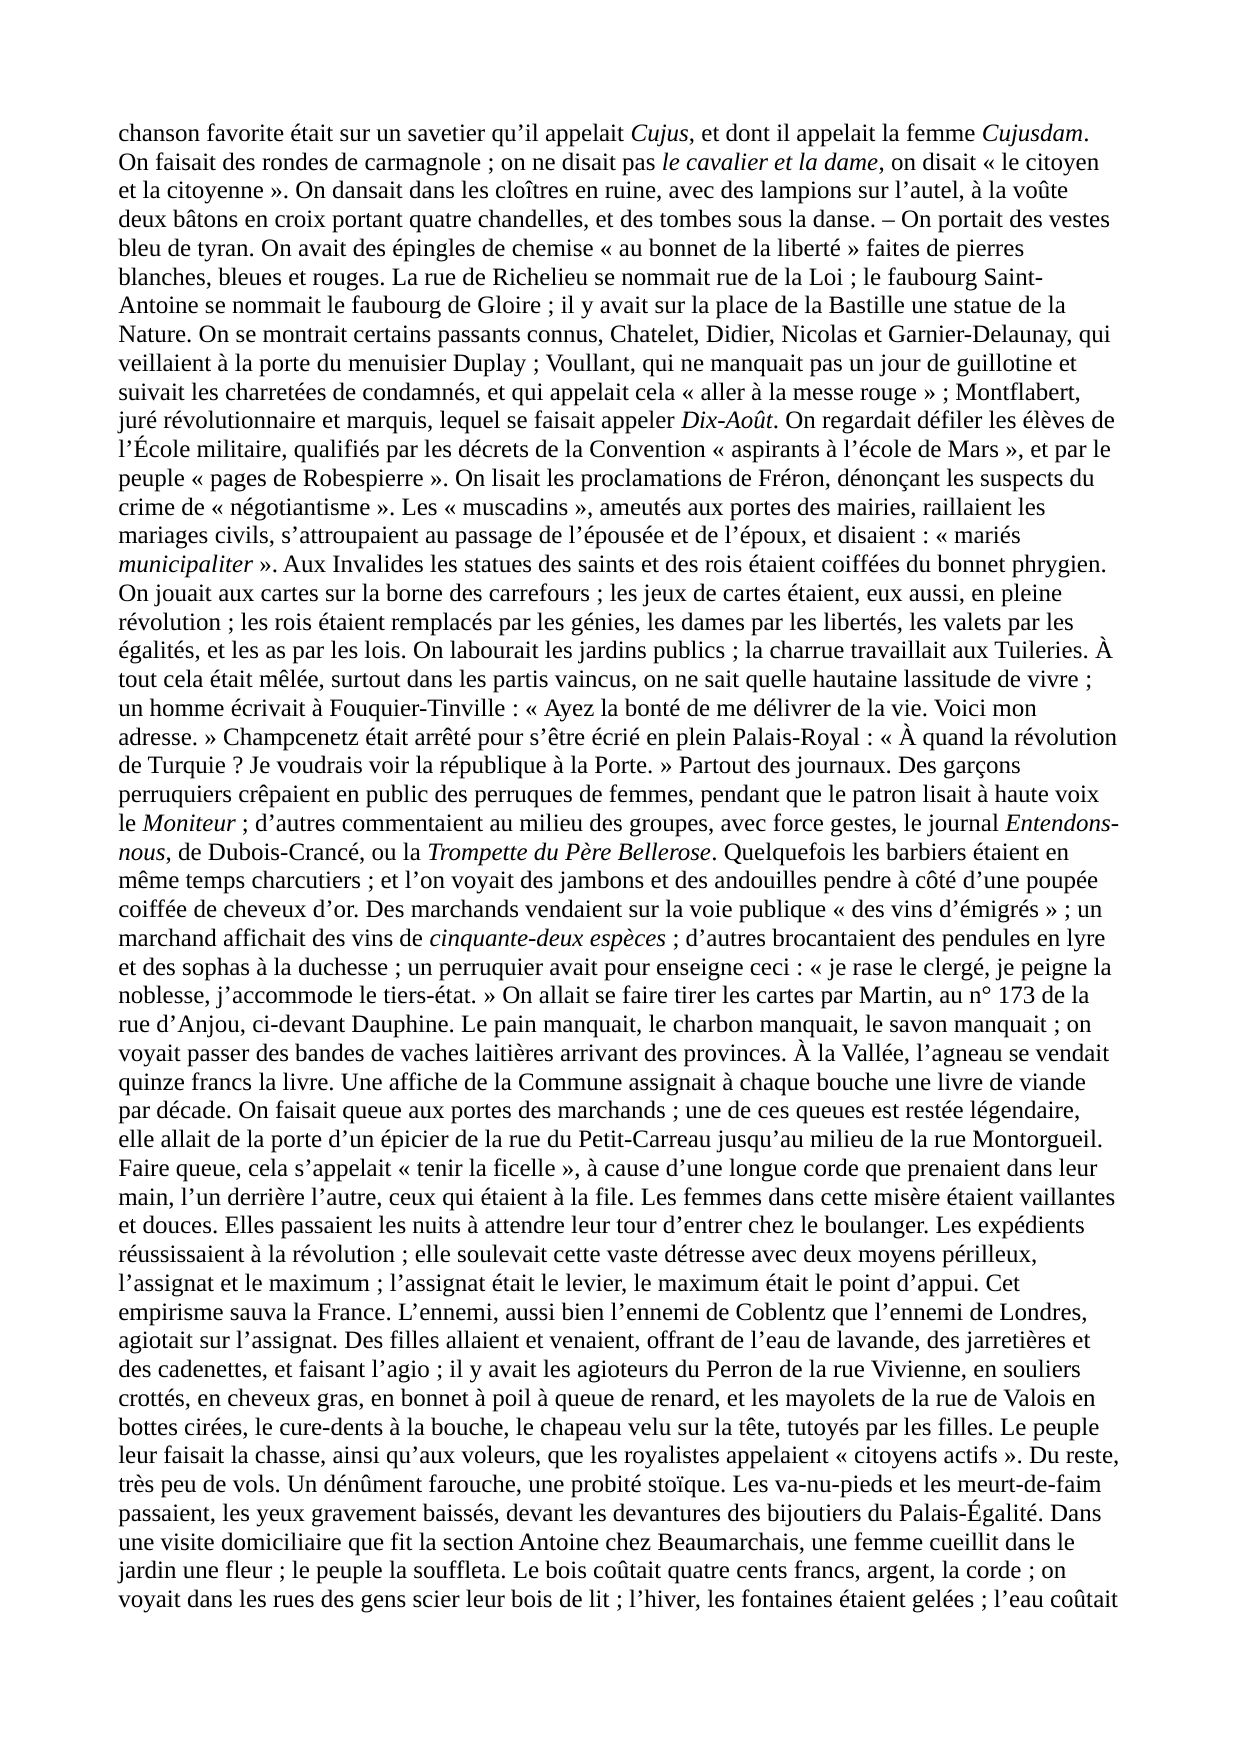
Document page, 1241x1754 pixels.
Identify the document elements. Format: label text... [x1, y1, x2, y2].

text chanson favorite était sur un savetier qu’il appelait Cujus, et dont il appelait la femme Cujusdam. On faisait des rondes de carmagnole ; on ne disait pas le cavalier et la dame, on disait « le citoyen et la citoyenne ». On dansait dans les cloîtres en ruine, avec des lampions sur l’autel, à la voûte deux bâtons en croix portant quatre chandelles, et des tombes sous la danse. – On portait des vestes bleu de tyran. On avait des épingles de chemise « au bonnet de la liberté » faites de pierres blanches, bleues et rouges. La rue de Richelieu se nommait rue de la Loi ; le faubourg Saint-Antoine se nommait le faubourg de Gloire ; il y avait sur la place de la Bastille une statue de la Nature. On se montrait certains passants connus, Chatelet, Didier, Nicolas et Garnier-Delaunay, qui veillaient à la porte du menuisier Duplay ; Voullant, qui ne manquait pas un jour de guillotine et suivait les charretées de condamnés, et qui appelait cela « aller à la messe rouge » ; Montflabert, juré révolutionnaire et marquis, lequel se faisait appeler Dix-Août. On regardait défiler les élèves de l’École militaire, qualifiés par les décrets de la Convention « aspirants à l’école de Mars », et par le peuple « pages de Robespierre ». On lisait les proclamations de Fréron, dénonçant les suspects du crime de « négotiantisme ». Les « muscadins », ameutés aux portes des mairies, raillaient les mariages civils, s’attroupaient au passage de l’épousée et de l’époux, et disaient : « mariés municipaliter ». Aux Invalides les statues des saints et des rois étaient coiffées du bonnet phrygien. On jouait aux cartes sur la borne des carrefours ; les jeux de cartes étaient, eux aussi, en pleine révolution ; les rois étaient remplacés par les génies, les dames par les libertés, les valets par les égalités, et les as par les lois. On labourait les jardins publics ; la charrue travaillait aux Tuileries. À tout cela était mêlée, surtout dans les partis vaincus, on ne sait quelle hautaine lassitude de vivre ; un homme écrivait à Fouquier-Tinville : « Ayez la bonté de me délivrer de la vie. Voici mon adresse. » Champcenetz était arrêté pour s’être écrié en plein Palais-Royal : « À quand la révolution de Turquie ? Je voudrais voir la république à la Porte. » Partout des journaux. Des garçons perruquiers crêpaient en public des perruques de femmes, pendant que le patron lisait à haute voix le Moniteur ; d’autres commentaient au milieu des groupes, avec force gestes, le journal Entendons-nous, de Dubois-Crancé, ou la Trompette du Père Bellerose. Quelquefois les barbiers étaient en même temps charcutiers ; et l’on voyait des jambons et des andouilles pendre à côté d’une poupée coiffée de cheveux d’or. Des marchands vendaient sur la voie publique « des vins d’émigrés » ; un marchand affichait des vins de cinquante-deux espèces ; d’autres brocantaient des pendules en lyre et des sophas à la duchesse ; un perruquier avait pour enseigne ceci : « je rase le clergé, je peigne la noblesse, j’accommode le tiers-état. » On allait se faire tirer les cartes par Martin, au n° 173 de la rue d’Anjou, ci-devant Dauphine. Le pain manquait, le charbon manquait, le savon manquait ; on voyait passer des bandes de vaches laitières arrivant des provinces. À la Vallée, l’agneau se vendait quinze francs la livre. Une affiche de la Commune assignait à chaque bouche une livre de viande par décade. On faisait queue aux portes des marchands ; une de ces queues est restée légendaire, elle allait de la porte d’un épicier de la rue du Petit-Carreau jusqu’au milieu de la rue Montorgueil. Faire queue, cela s’appelait « tenir la ficelle », à cause d’une longue corde que prenaient dans leur main, l’un derrière l’autre, ceux qui étaient à la file. Les femmes dans cette misère étaient vaillantes et douces. Elles passaient les nuits à attendre leur tour d’entrer chez le boulanger. Les expédients réussissaient à la révolution ; elle soulevait cette vaste détresse avec deux moyens périlleux, l’assignat et le maximum ; l’assignat était le levier, le maximum était le point d’appui. Cet empirisme sauva la France. L’ennemi, aussi bien l’ennemi de Coblentz que l’ennemi de Londres, agiotait sur l’assignat. Des filles allaient et venaient, offrant de l’eau de lavande, des jarretières et des cadenettes, et faisant l’agio ; il y avait les agioteurs du Perron de la rue Vivienne, en souliers crottés, en cheveux gras, en bonnet à poil à queue de renard, et les mayolets de la rue de Valois en bottes cirées, le cure-dents à la bouche, le chapeau velu sur la tête, tutoyés par les filles. Le peuple leur faisait la chasse, ainsi qu’aux voleurs, que les royalistes appelaient « citoyens actifs ». Du reste, très peu de vols. Un dénûment farouche, une probité stoïque. Les va-nu-pieds et les meurt-de-faim passaient, les yeux gravement baissés, devant les devantures des bijoutiers du Palais-Égalité. Dans une visite domiciliaire que fit la section Antoine chez Beaumarchais, une femme cueillit dans le jardin une fleur ; le peuple la souffleta. Le bois coûtait quatre cents francs, argent, la corde ; on voyait dans les rues des gens scier leur bois de lit ; l’hiver, les fontaines étaient gelées ; l’eau coûtait [118, 118, 1122, 1613]
